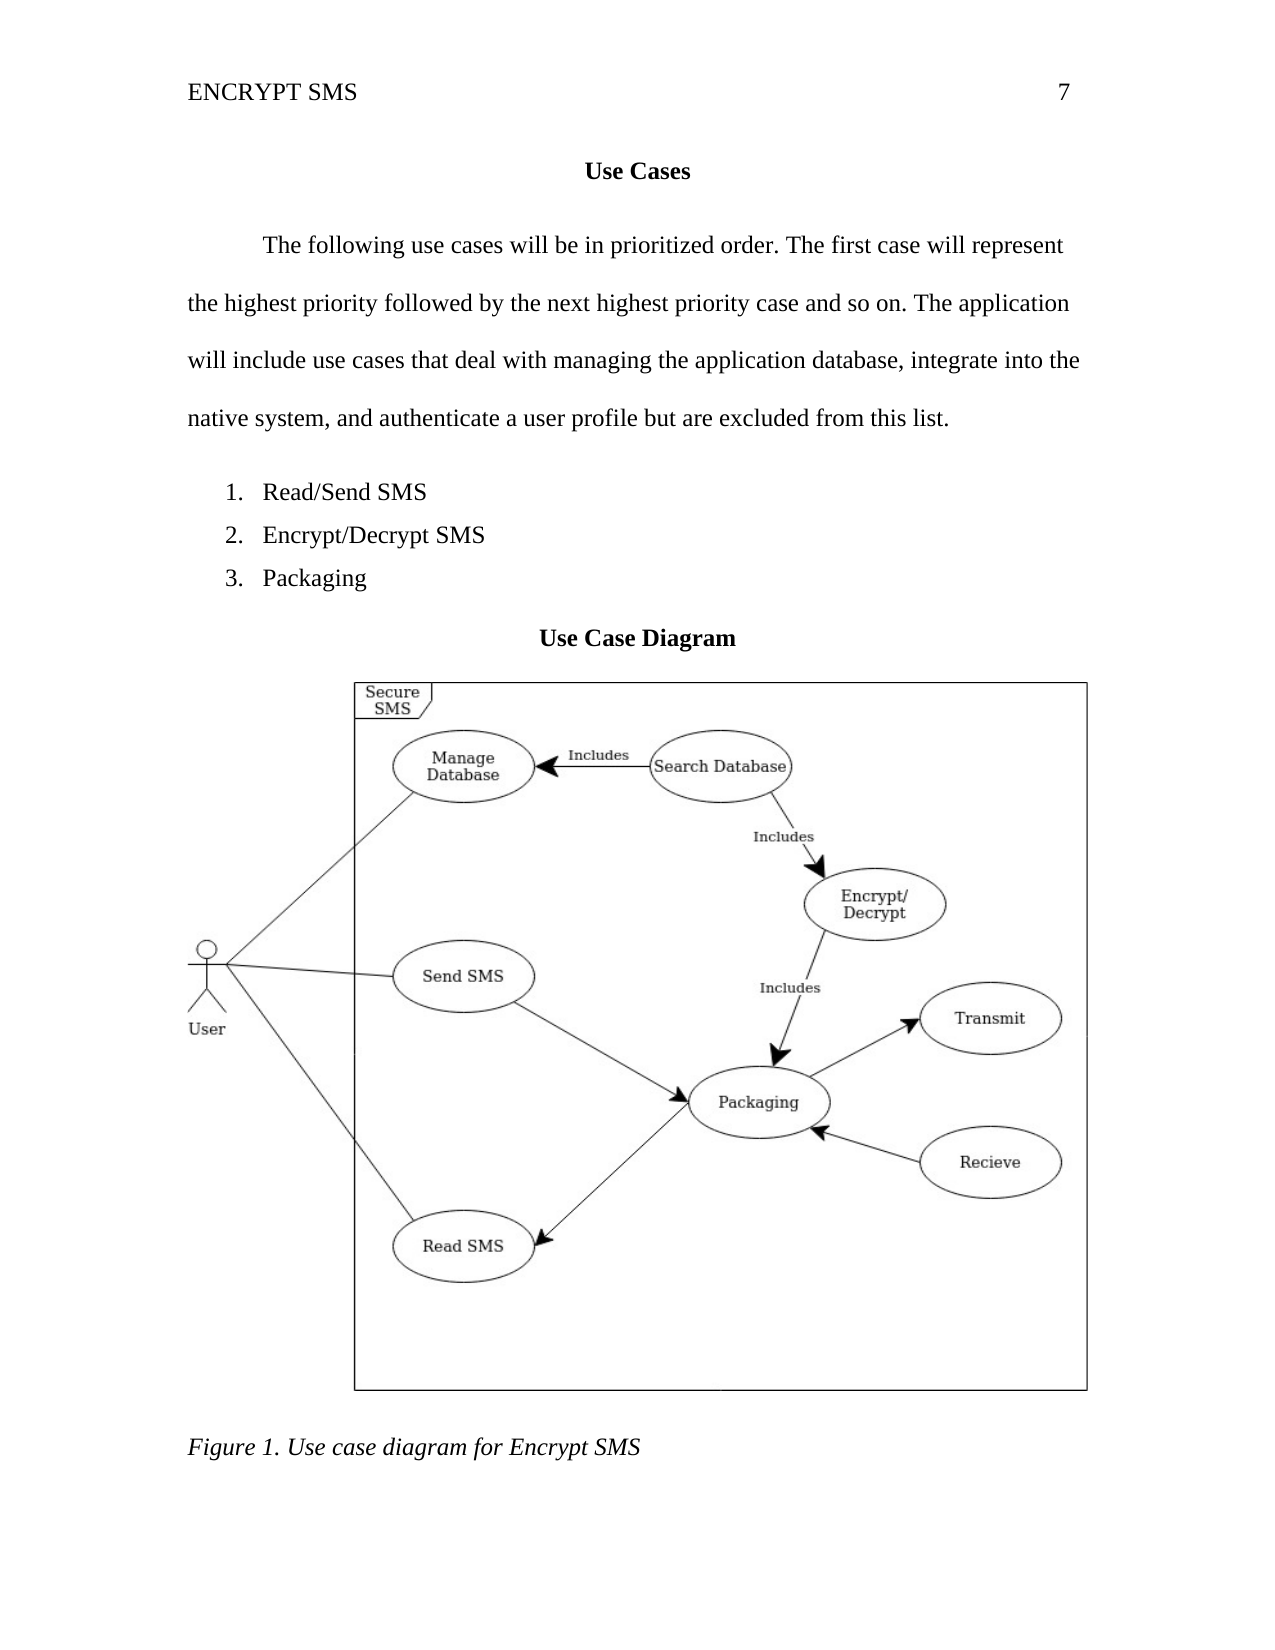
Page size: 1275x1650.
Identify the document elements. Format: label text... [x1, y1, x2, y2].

text Figure 1. Use case diagram for Encrypt SMS [187, 1391, 1087, 1461]
list Read/Send SMS [225, 477, 1087, 506]
subtitle Use Cases [187, 156, 1087, 185]
text The following use cases will be in prioritized order. The first case will represent the highest priority followed by the next highest priority case and so on. The application will include use cases that deal with managing the application database, integrate into the native system, and authenticate a user profile but are excluded from this list. [187, 230, 1087, 431]
subtitle Use Case Diagram [187, 623, 1087, 652]
list Encrypt/Decrypt SMS [225, 520, 1087, 549]
picture [187, 682, 1088, 1391]
list Packaging [225, 563, 1087, 592]
